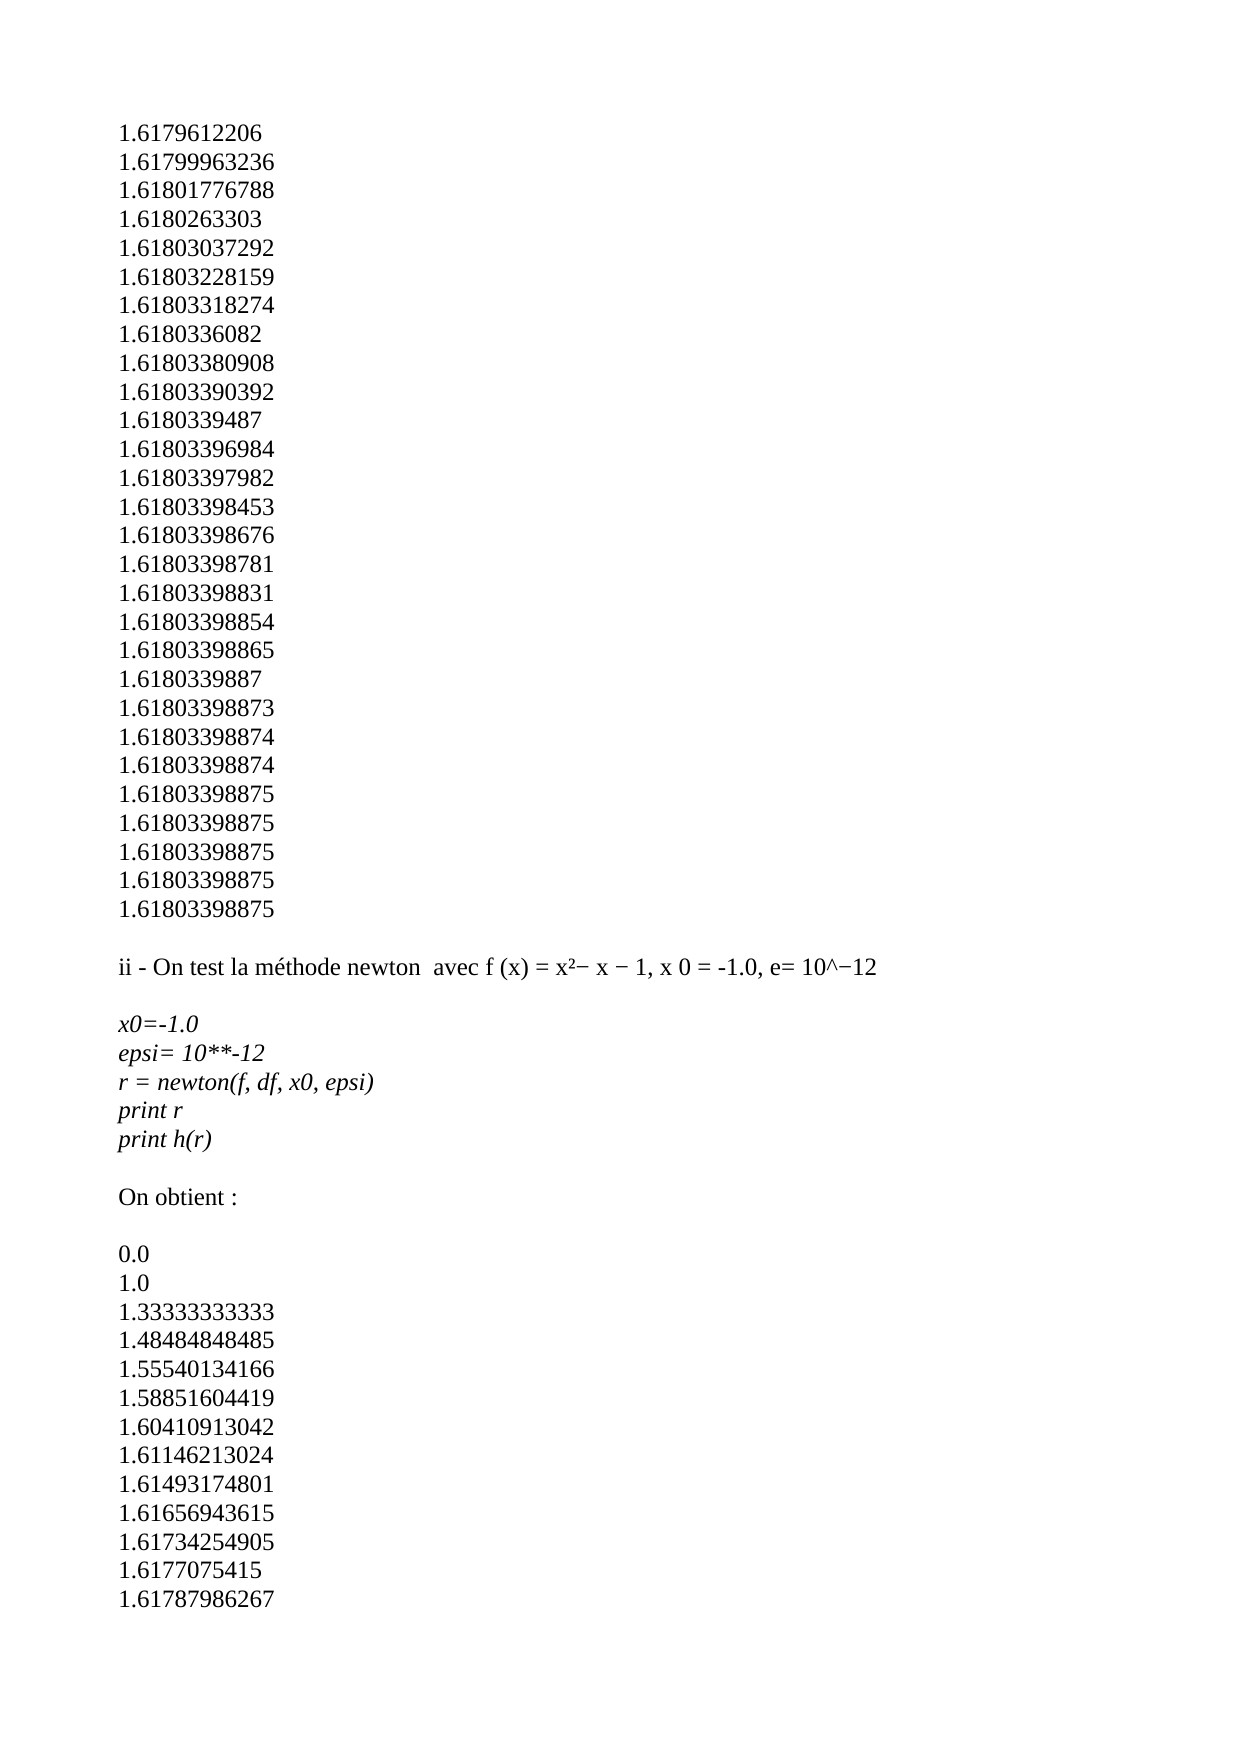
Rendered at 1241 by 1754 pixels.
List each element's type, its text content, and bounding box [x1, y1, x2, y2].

text 1.61803398875 [118, 779, 1122, 808]
text 1.6180339487 [118, 406, 1122, 434]
text 1.6180263303 [118, 204, 1122, 233]
text 1.61803398865 [118, 636, 1122, 664]
text 1.61799963236 [118, 147, 1122, 176]
text 1.61803398854 [118, 607, 1122, 636]
text 1.61803318274 [118, 291, 1122, 319]
text 1.61803398874 [118, 751, 1122, 779]
text 1.61803380908 [118, 348, 1122, 377]
text 1.61803398453 [118, 492, 1122, 521]
text 1.61656943615 [118, 1498, 1122, 1527]
text 1.61146213024 [118, 1441, 1122, 1469]
text 1.61803398831 [118, 578, 1122, 607]
text print h(r) [118, 1124, 1122, 1153]
text 1.61803398875 [118, 808, 1122, 837]
text 1.33333333333 [118, 1297, 1122, 1326]
text 1.61803398875 [118, 866, 1122, 894]
text epsi= 10**-12 [118, 1038, 1122, 1067]
text 1.61803398873 [118, 693, 1122, 722]
text 1.6179612206 [118, 118, 1122, 147]
text 1.61801776788 [118, 176, 1122, 204]
text 1.60410913042 [118, 1412, 1122, 1441]
text 1.6180339887 [118, 664, 1122, 693]
text 1.61803396984 [118, 434, 1122, 463]
text 1.61493174801 [118, 1469, 1122, 1498]
text ii - On test la méthode newton avec f (x) = x²− x − 1, x 0 = -1.0, e= 10^−12 [118, 952, 1122, 981]
text 1.58851604419 [118, 1383, 1122, 1412]
text 1.61803397982 [118, 463, 1122, 492]
text On obtient : [118, 1182, 1122, 1211]
text 1.6177075415 [118, 1556, 1122, 1584]
text 1.55540134166 [118, 1354, 1122, 1383]
text r = newton(f, df, x0, epsi) [118, 1067, 1122, 1096]
text 1.61803398874 [118, 722, 1122, 751]
text 1.0 [118, 1268, 1122, 1297]
text 1.61803037292 [118, 233, 1122, 262]
text 1.6180336082 [118, 319, 1122, 348]
text 1.61803398676 [118, 521, 1122, 549]
text print r [118, 1096, 1122, 1124]
text 1.61787986267 [118, 1584, 1122, 1613]
text 1.61803398875 [118, 894, 1122, 923]
text 1.61803390392 [118, 377, 1122, 406]
text 1.61803228159 [118, 262, 1122, 291]
text 1.61803398781 [118, 549, 1122, 578]
text x0=-1.0 [118, 1009, 1122, 1038]
text 1.48484848485 [118, 1326, 1122, 1354]
text 1.61803398875 [118, 837, 1122, 866]
text 0.0 [118, 1239, 1122, 1268]
text 1.61734254905 [118, 1527, 1122, 1556]
